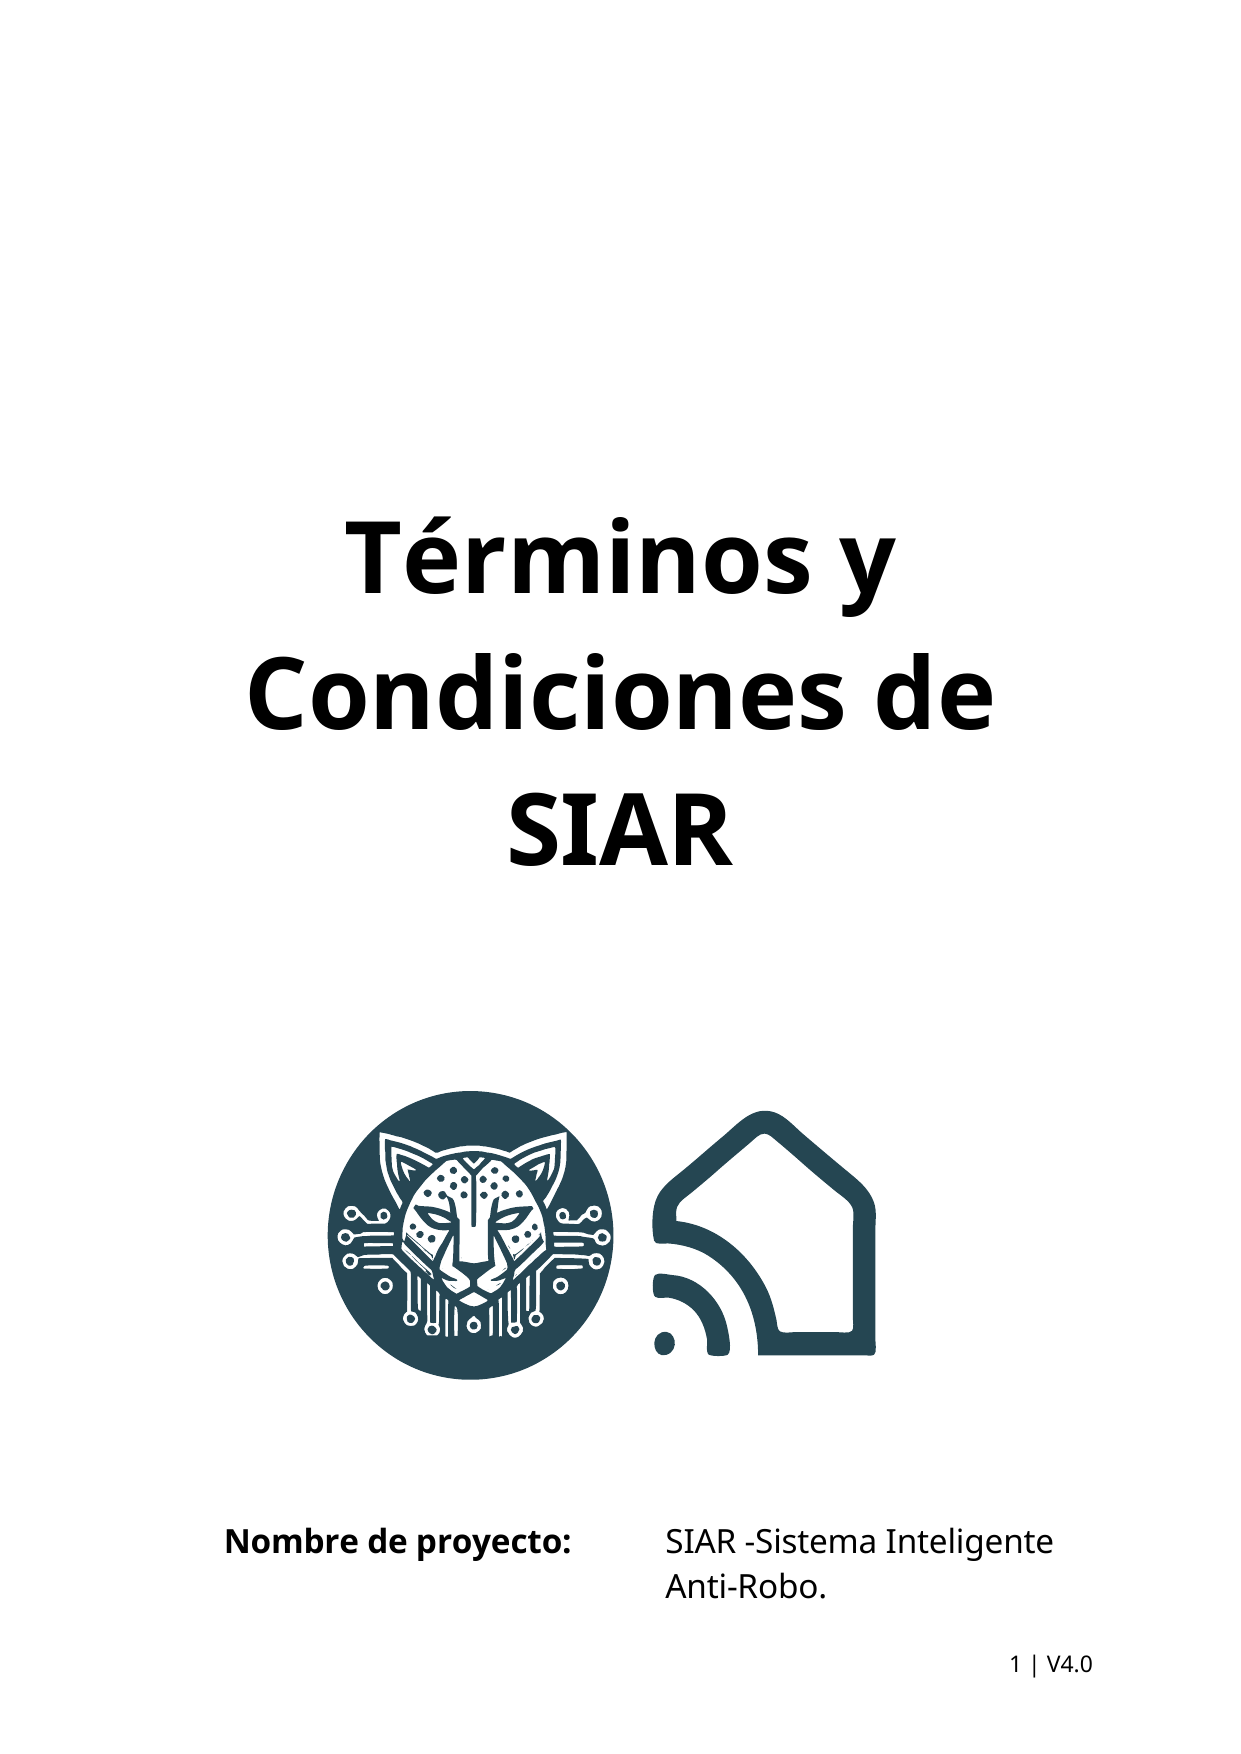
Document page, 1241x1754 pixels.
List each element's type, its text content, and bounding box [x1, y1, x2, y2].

table_header Nombre de proyecto: [212, 1510, 654, 1608]
text Términos y Condiciones de SIAR [148, 486, 1093, 895]
table_header SIAR -Sistema Inteligente Anti-Robo. [654, 1510, 1093, 1608]
